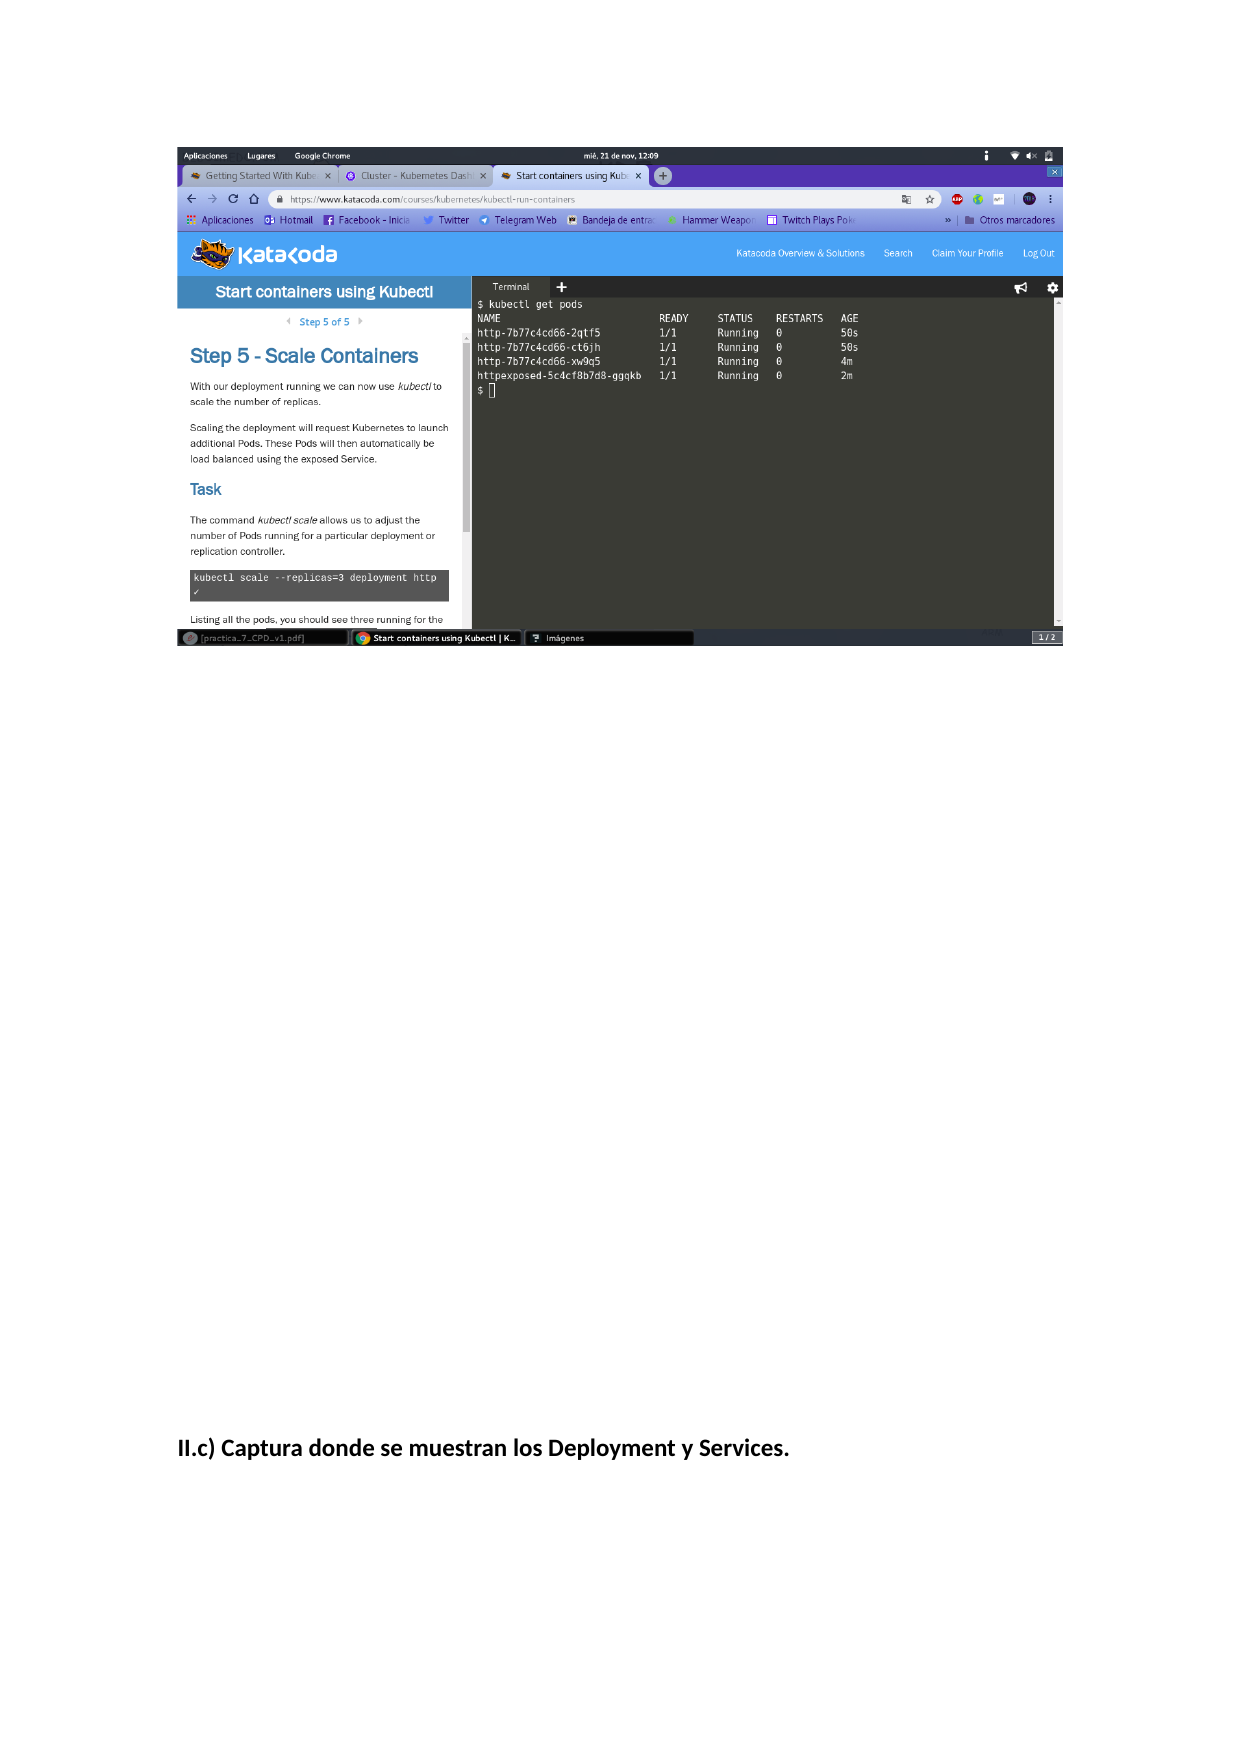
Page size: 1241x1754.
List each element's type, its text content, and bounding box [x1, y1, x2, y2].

text II.c) Captura donde se muestran los Deployment y Services. [177, 1432, 1063, 1462]
picture [177, 147, 1063, 646]
